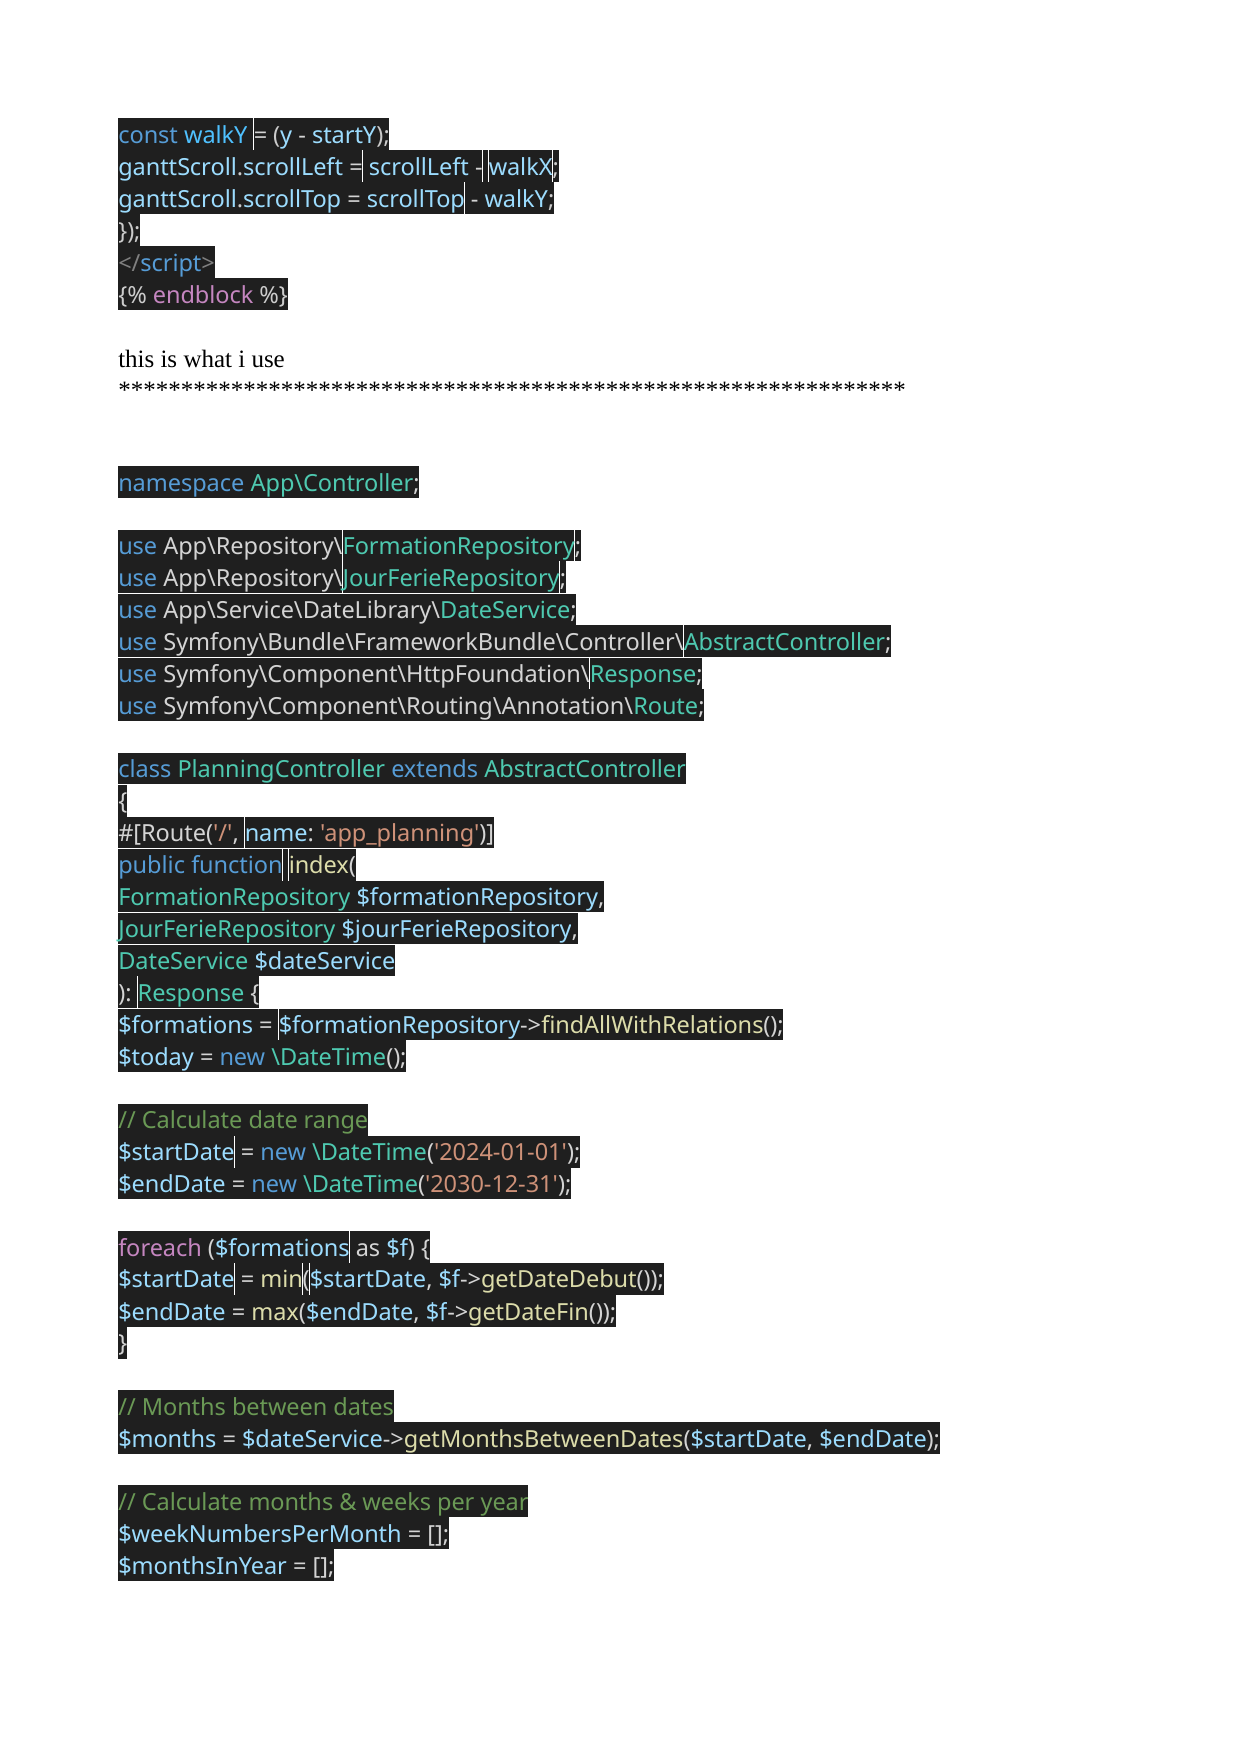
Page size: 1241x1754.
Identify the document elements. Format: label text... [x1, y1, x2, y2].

text // Calculate months & weeks per year [118, 1485, 1122, 1517]
text #[Route('/', name: 'app_planning')] [118, 817, 1122, 848]
text $formations = $formationRepository->findAllWithRelations(); [118, 1008, 1122, 1040]
text use Symfony\Bundle\FrameworkBundle\Controller\AbstractController; [118, 625, 1122, 657]
text const walkY = (y - startY); [118, 118, 1122, 150]
text namespace App\Controller; [118, 466, 1122, 498]
text $today = new \DateTime(); [118, 1040, 1122, 1072]
text $endDate = new \DateTime('2030-12-31'); [118, 1168, 1122, 1199]
text ): Response { [118, 976, 1122, 1008]
text JourFerieRepository $jourFerieRepository, [118, 912, 1122, 944]
text use Symfony\Component\HttpFoundation\Response; [118, 657, 1122, 689]
text DateService $dateService [118, 944, 1122, 976]
text use Symfony\Component\Routing\Annotation\Route; [118, 689, 1122, 721]
text class PlanningController extends AbstractController [118, 753, 1122, 784]
text ganttScroll.scrollLeft = scrollLeft - walkX; [118, 150, 1122, 182]
text $months = $dateService->getMonthsBetweenDates($startDate, $endDate); [118, 1422, 1122, 1454]
text ganttScroll.scrollTop = scrollTop - walkY; [118, 182, 1122, 214]
text </script> [118, 246, 1122, 278]
text use App\Service\DateLibrary\DateService; [118, 593, 1122, 625]
text public function index( [118, 848, 1122, 881]
text $startDate = min($startDate, $f->getDateDebut()); [118, 1263, 1122, 1295]
text // Calculate date range [118, 1104, 1122, 1136]
text } [118, 1327, 1122, 1359]
text FormationRepository $formationRepository, [118, 881, 1122, 912]
text use App\Repository\JourFerieRepository; [118, 561, 1122, 593]
text $startDate = new \DateTime('2024-01-01'); [118, 1136, 1122, 1168]
text $monthsInYear = []; [118, 1549, 1122, 1581]
text foreach ($formations as $f) { [118, 1231, 1122, 1263]
text $weekNumbersPerMonth = []; [118, 1517, 1122, 1549]
text { [118, 784, 1122, 817]
text }); [118, 214, 1122, 246]
text use App\Repository\FormationRepository; [118, 529, 1122, 561]
text {% endblock %} [118, 278, 1122, 310]
text this is what i use *************************************************************** [118, 341, 1122, 404]
text $endDate = max($endDate, $f->getDateFin()); [118, 1295, 1122, 1327]
text // Months between dates [118, 1390, 1122, 1422]
